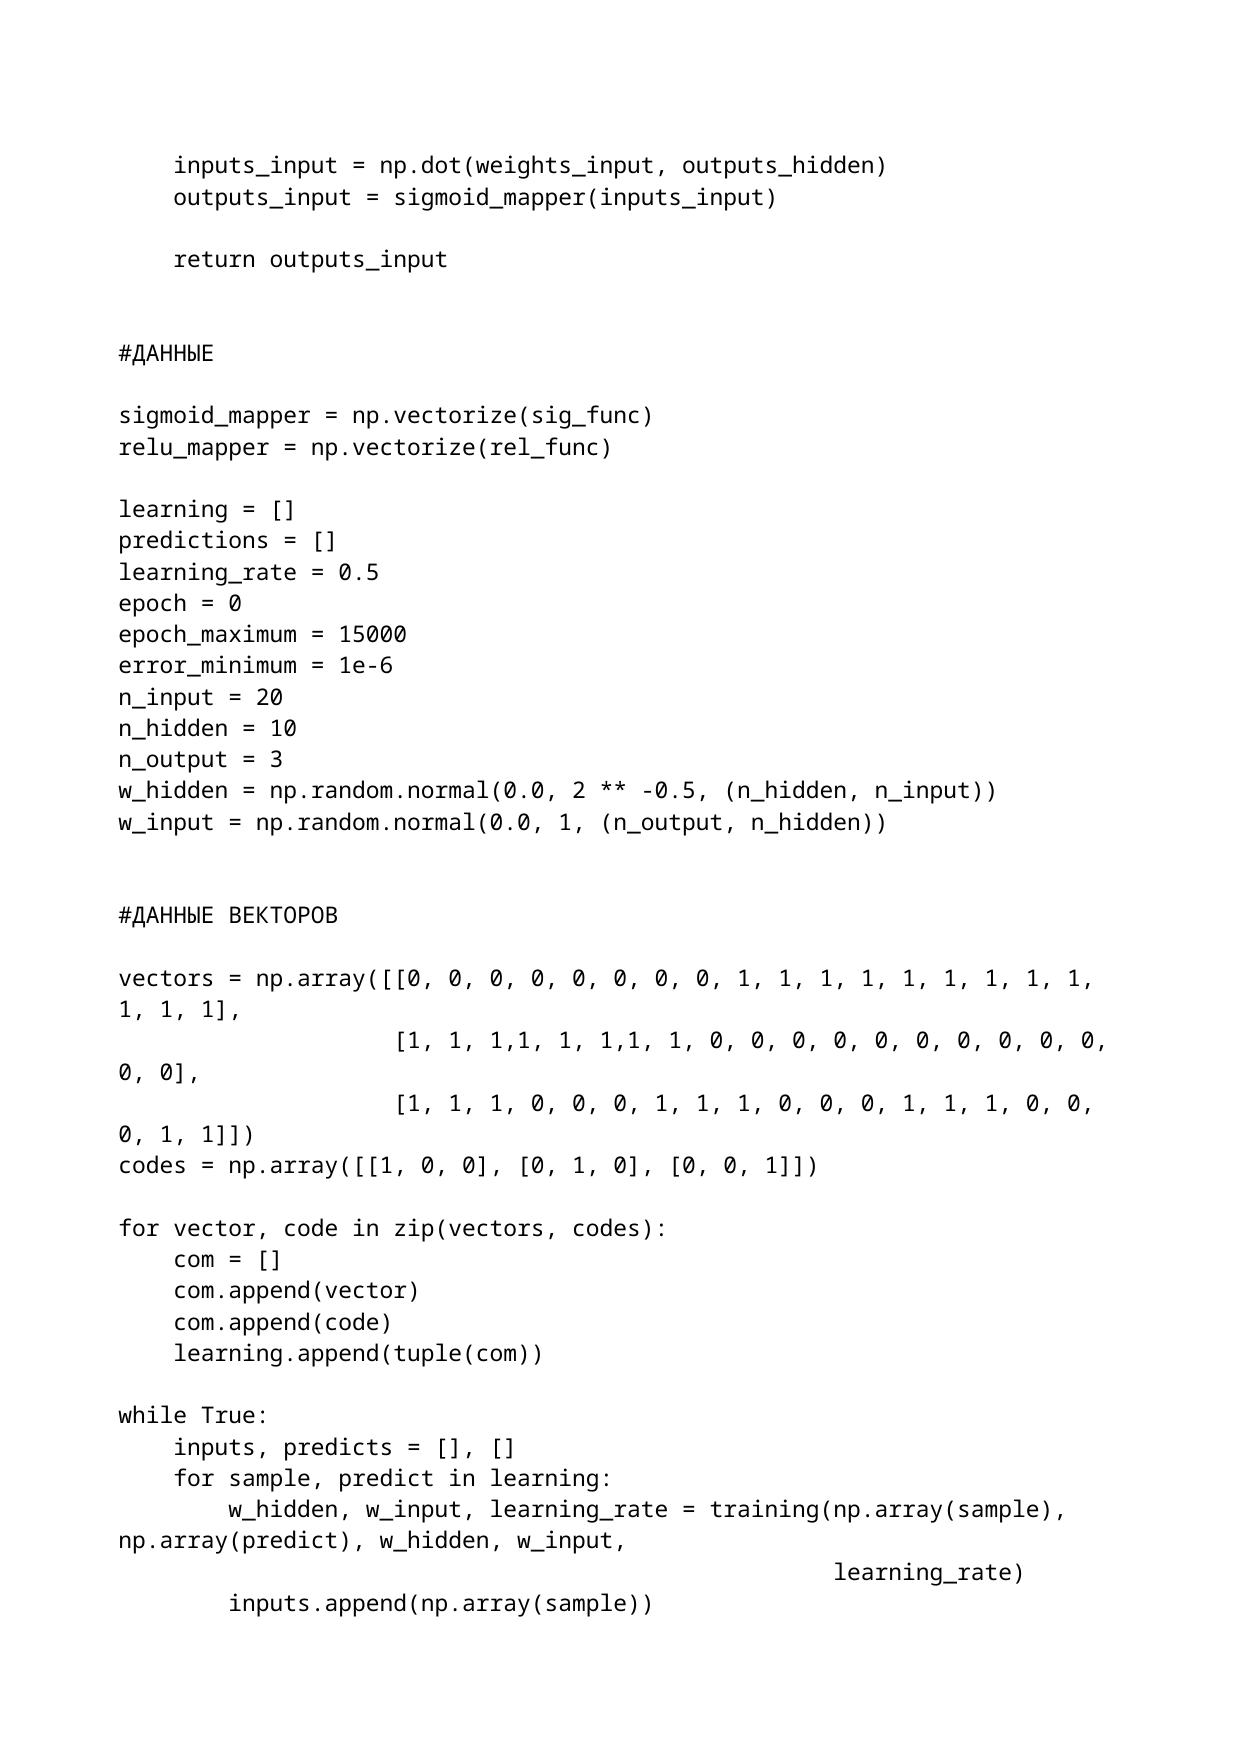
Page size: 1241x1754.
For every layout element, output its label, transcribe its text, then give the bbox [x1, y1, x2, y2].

text outputs_input = sigmoid_mapper(inputs_input) [118, 181, 1122, 212]
text learning.append(tuple(com)) [118, 1337, 1122, 1368]
text #ДАННЫЕ [118, 337, 1122, 368]
text predictions = [] [118, 524, 1122, 556]
text for sample, predict in learning: [118, 1462, 1122, 1493]
text inputs.append(np.array(sample)) [118, 1587, 1122, 1618]
text w_hidden = np.random.normal(0.0, 2 ** -0.5, (n_hidden, n_input)) [118, 774, 1122, 806]
text n_input = 20 [118, 681, 1122, 712]
text com = [] [118, 1243, 1122, 1274]
text sigmoid_mapper = np.vectorize(sig_func) [118, 399, 1122, 431]
text [1, 1, 1,1, 1, 1,1, 1, 0, 0, 0, 0, 0, 0, 0, 0, 0, 0, 0, 0], [118, 1024, 1122, 1087]
text for vector, code in zip(vectors, codes): [118, 1212, 1122, 1243]
text codes = np.array([[1, 0, 0], [0, 1, 0], [0, 0, 1]]) [118, 1149, 1122, 1181]
text learning_rate) [118, 1556, 1122, 1587]
text w_input = np.random.normal(0.0, 1, (n_output, n_hidden)) [118, 806, 1122, 837]
text n_hidden = 10 [118, 712, 1122, 743]
text n_output = 3 [118, 743, 1122, 774]
text relu_mapper = np.vectorize(rel_func) [118, 431, 1122, 462]
text inputs_input = np.dot(weights_input, outputs_hidden) [118, 149, 1122, 181]
text w_hidden, w_input, learning_rate = training(np.array(sample), np.array(predict), w_hidden, w_input, [118, 1493, 1122, 1556]
text inputs, predicts = [], [] [118, 1431, 1122, 1462]
text return outputs_input [118, 243, 1122, 274]
text [1, 1, 1, 0, 0, 0, 1, 1, 1, 0, 0, 0, 1, 1, 1, 0, 0, 0, 1, 1]]) [118, 1087, 1122, 1149]
text error_minimum = 1e-6 [118, 649, 1122, 681]
text com.append(code) [118, 1306, 1122, 1337]
text while True: [118, 1399, 1122, 1431]
text epoch = 0 [118, 587, 1122, 618]
text com.append(vector) [118, 1274, 1122, 1306]
text learning_rate = 0.5 [118, 556, 1122, 587]
text epoch_maximum = 15000 [118, 618, 1122, 649]
text vectors = np.array([[0, 0, 0, 0, 0, 0, 0, 0, 1, 1, 1, 1, 1, 1, 1, 1, 1, 1, 1, 1], [118, 962, 1122, 1024]
text learning = [] [118, 493, 1122, 524]
text #ДАННЫЕ ВЕКТОРОВ [118, 899, 1122, 931]
